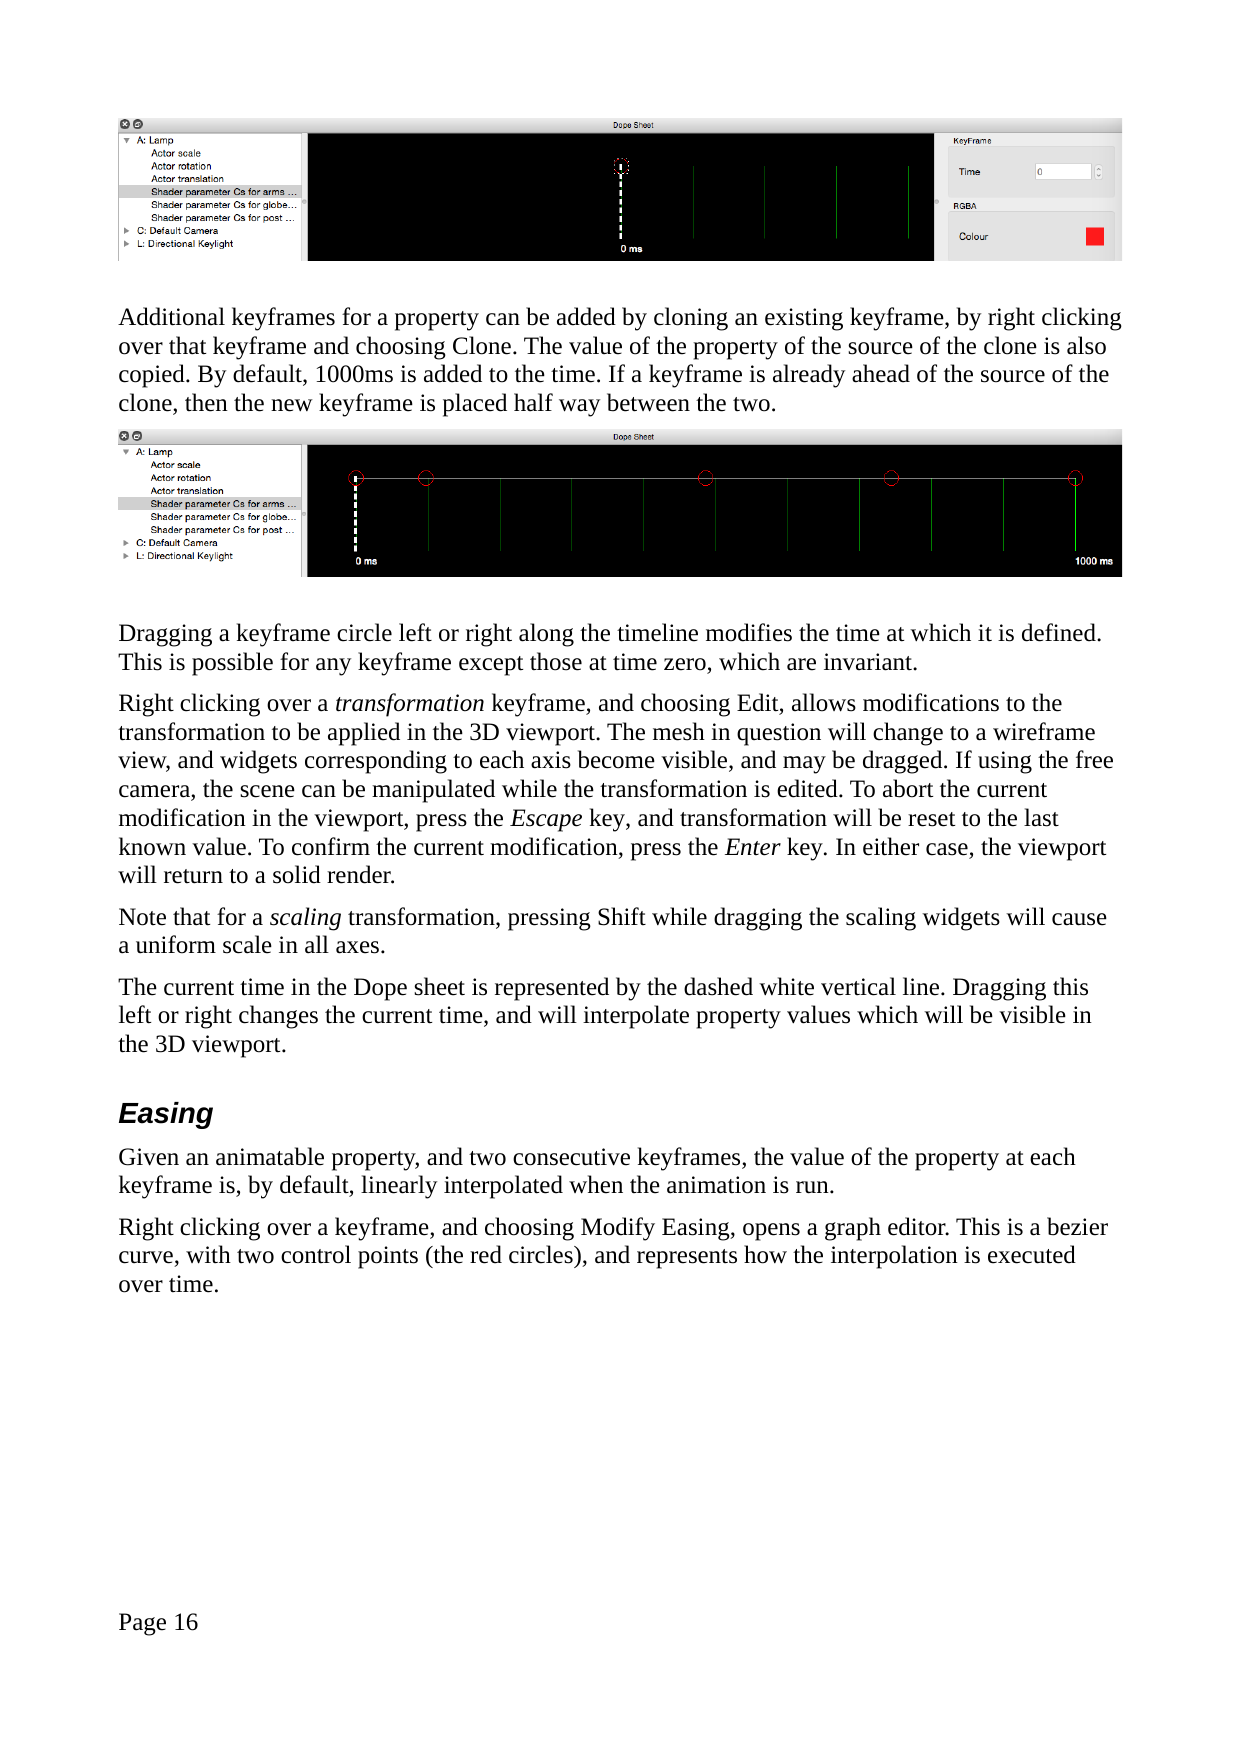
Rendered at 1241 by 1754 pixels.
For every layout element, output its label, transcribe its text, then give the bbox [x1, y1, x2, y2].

text Given an animatable property, and two consecutive keyframes, the value of the property at each keyframe is, by default, linearly interpolated when the animation is run. [118, 1142, 1122, 1199]
text Additional keyframes for a property can be added by cloning an existing keyframe, by right clicking over that keyframe and choosing Clone. The value of the property of the source of the clone is also copied. By default, 1000ms is added to the time. If a keyframe is already ahead of the source of the clone, then the new keyframe is placed half way between the two. [118, 302, 1122, 417]
text Dragging a keyframe circle left or right along the timeline modifies the time at which it is defined. This is possible for any keyframe except those at time zero, which are invariant. [118, 618, 1122, 676]
text The current time in the Dope sheet is represented by the dashed white vertical line. Dragging this left or right changes the current time, and will interpolate property values which will be visible in the 3D viewport. [118, 972, 1122, 1058]
text Note that for a scaling transformation, pressing Shift while dragging the scaling widgets will cause a uniform scale in all axes. [118, 902, 1122, 959]
picture [118, 118, 1123, 261]
picture [118, 429, 1123, 577]
text Right clicking over a keyframe, and choosing Modify Easing, opens a graph editor. This is a bezier curve, with two control points (the red circles), and represents how the interpolation is executed over time. [118, 1212, 1122, 1298]
text Right clicking over a transformation keyframe, and choosing Edit, allows modifications to the transformation to be applied in the 3D viewport. The mesh in question will change to a wireframe view, and widgets corresponding to each axis become visible, and may be dragged. If using the free camera, the scene can be manipulated while the transformation is edited. To abort the current modification in the viewport, press the Escape key, and transformation will be reset to the last known value. To confirm the current modification, press the Enter key. In either case, the viewport will return to a solid render. [118, 688, 1122, 889]
subtitle Easing [118, 1096, 1122, 1129]
